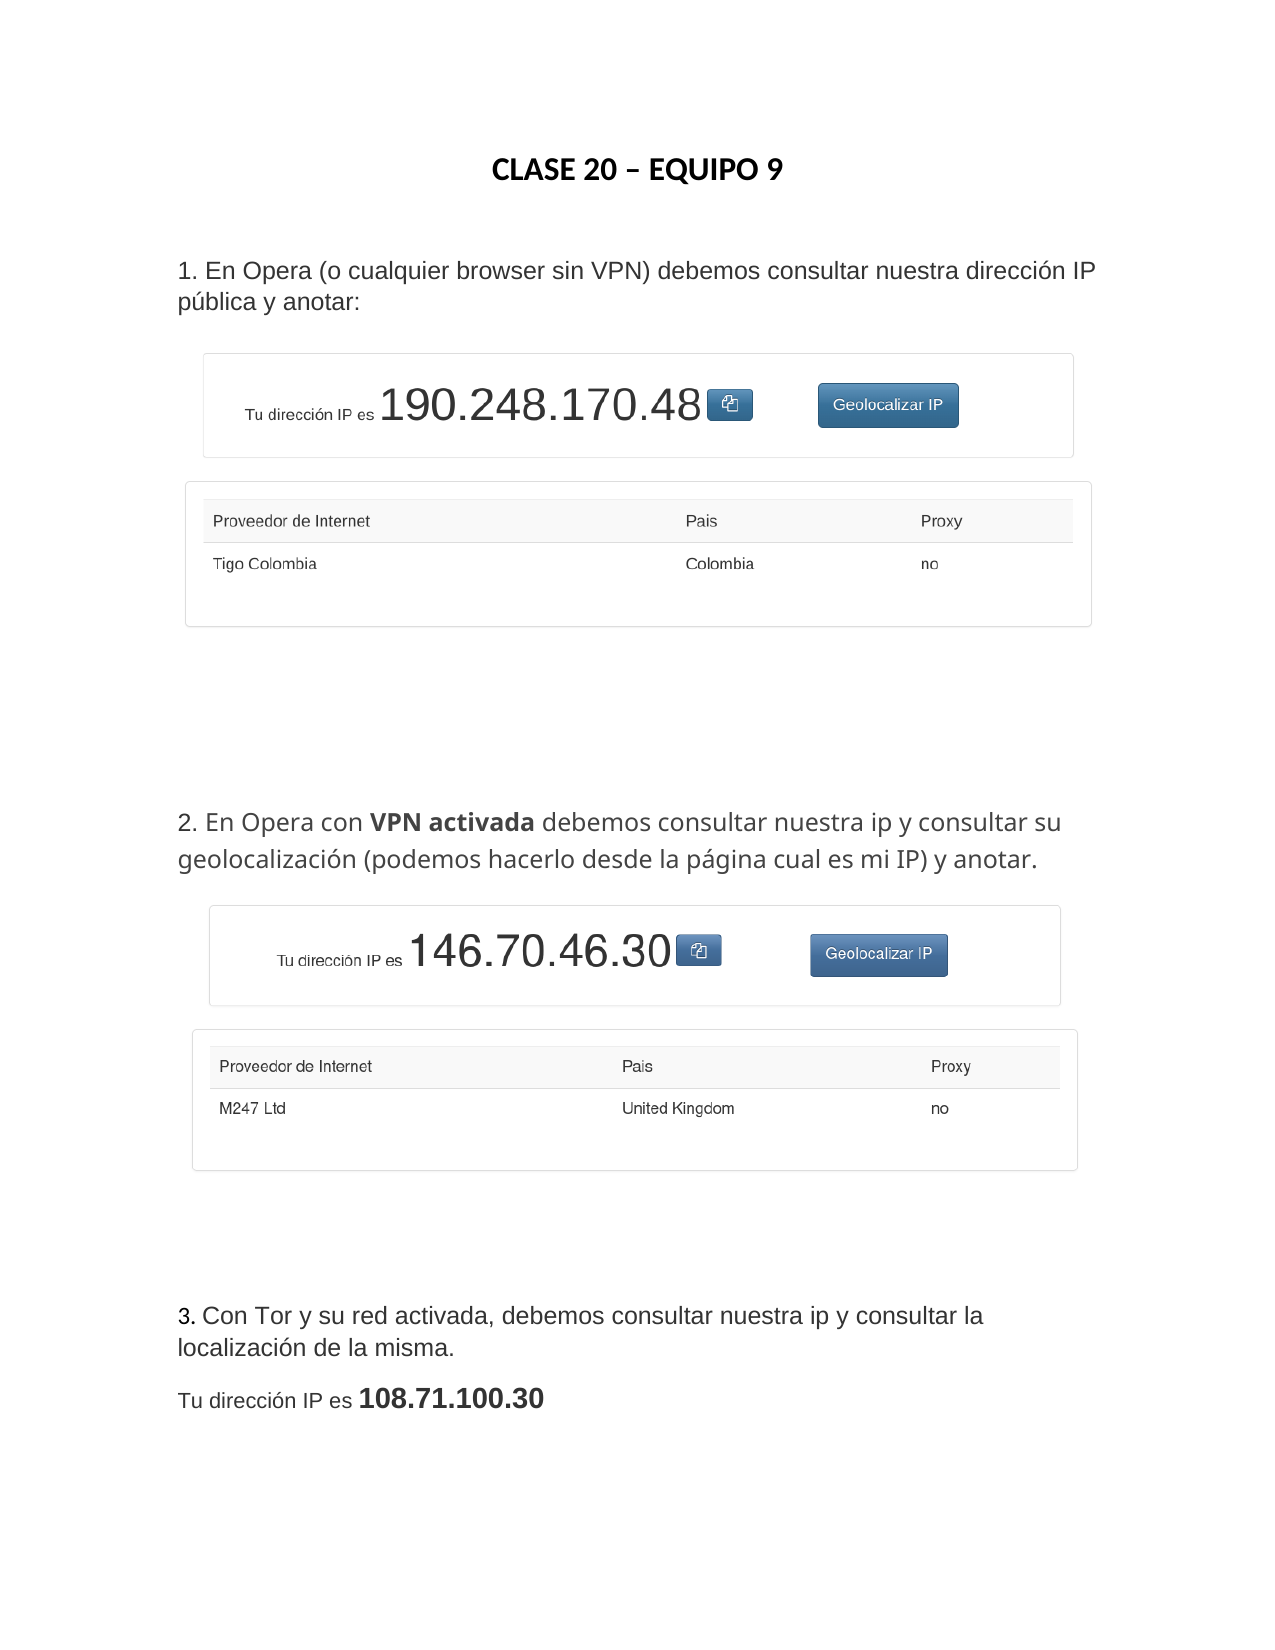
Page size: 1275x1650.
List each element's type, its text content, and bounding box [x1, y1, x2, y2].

text 3. Con Tor y su red activada, debemos consultar nuestra ip y consultar la localización de la misma. [177, 1300, 1098, 1362]
picture [177, 334, 1098, 637]
text 2. En Opera con VPN activada debemos consultar nuestra ip y consultar su geolocalización (podemos hacerlo desde la página cual es mi IP) y anotar. [177, 804, 1098, 875]
text 1. En Opera (o cualquier browser sin VPN) debemos consultar nuestra dirección IP pública y anotar: [177, 256, 1098, 316]
text Tu dirección IP es 108.71.100.30 [177, 1381, 1098, 1414]
picture [177, 894, 1098, 1179]
text CLASE 20 – EQUIPO 9 [177, 148, 1098, 188]
